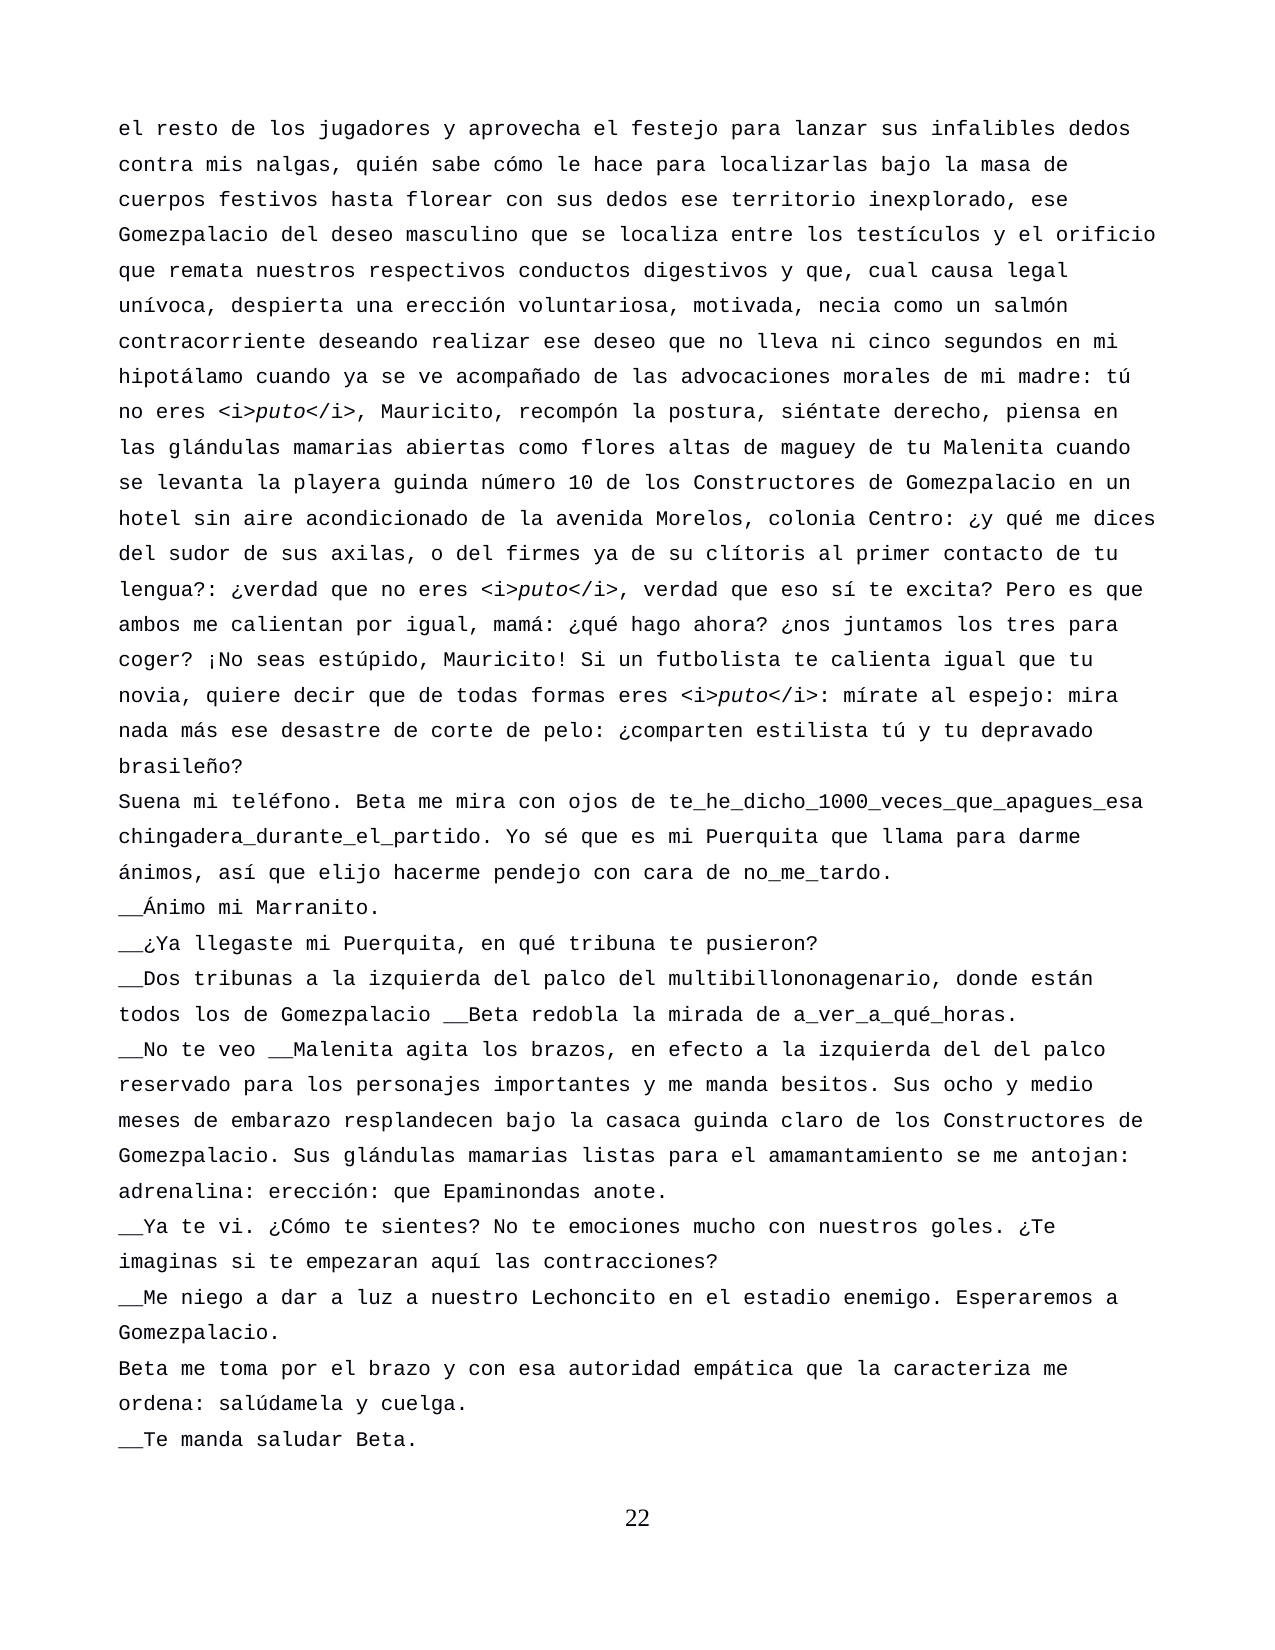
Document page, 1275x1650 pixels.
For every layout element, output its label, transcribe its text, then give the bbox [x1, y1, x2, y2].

text Beta me toma por el brazo y con esa autoridad empática que la caracteriza me ordena: salúdamela y cuelga. [118, 1358, 1157, 1417]
text __Ya te vi. ¿Cómo te sientes? No te emociones mucho con nuestros goles. ¿Te imaginas si te empezaran aquí las contracciones? [118, 1216, 1157, 1275]
text __Te manda saludar Beta. [118, 1428, 1157, 1452]
text __No te veo __Malenita agita los brazos, en efecto a la izquierda del del palco reservado para los personajes importantes y me manda besitos. Sus ocho y medio meses de embarazo resplandecen bajo la casaca guinda claro de los Constructores de Gomezpalacio. Sus glándulas mamarias listas para el amamantamiento se me antojan: adrenalina: erección: que Epaminondas anote. [118, 1039, 1157, 1204]
text __Dos tribunas a la izquierda del palco del multibillononagenario, donde están todos los de Gomezpalacio __Beta redobla la mirada de a_ver_a_qué_horas. [118, 968, 1157, 1027]
text el resto de los jugadores y aprovecha el festejo para lanzar sus infalibles dedos contra mis nalgas, quién sabe cómo le hace para localizarlas bajo la masa de cuerpos festivos hasta florear con sus dedos ese territorio inexplorado, ese Gomezpalacio del deseo masculino que se localiza entre los testículos y el orificio que remata nuestros respectivos conductos digestivos y que, cual causa legal unívoca, despierta una erección voluntariosa, motivada, necia como un salmón contracorriente deseando realizar ese deseo que no lleva ni cinco segundos en mi hipotálamo cuando ya se ve acompañado de las advocaciones morales de mi madre: tú no eres <i>puto</i>, Mauricito, recompón la postura, siéntate derecho, piensa en las glándulas mamarias abiertas como flores altas de maguey de tu Malenita cuando se levanta la playera guinda número 10 de los Constructores de Gomezpalacio en un hotel sin aire acondicionado de la avenida Morelos, colonia Centro: ¿y qué me dices del sudor de sus axilas, o del firmes ya de su clítoris al primer contacto de tu lengua?: ¿verdad que no eres <i>puto</i>, verdad que eso sí te excita? Pero es que ambos me calientan por igual, mamá: ¿qué hago ahora? ¿nos juntamos los tres para coger? ¡No seas estúpido, Mauricito! Si un futbolista te calienta igual que tu novia, quiere decir que de todas formas eres <i>puto</i>: mírate al espejo: mira nada más ese desastre de corte de pelo: ¿comparten estilista tú y tu depravado brasileño? [118, 118, 1157, 779]
text __¿Ya llegaste mi Puerquita, en qué tribuna te pusieron? [118, 933, 1157, 956]
text __Ánimo mi Marranito. [118, 897, 1157, 921]
text Suena mi teléfono. Beta me mira con ojos de te_he_dicho_1000_veces_que_apagues_esa chingadera_durante_el_partido. Yo sé que es mi Puerquita que llama para darme ánimos, así que elijo hacerme pendejo con cara de no_me_tardo. [118, 791, 1157, 886]
text __Me niego a dar a luz a nuestro Lechoncito en el estadio enemigo. Esperaremos a Gomezpalacio. [118, 1287, 1157, 1346]
